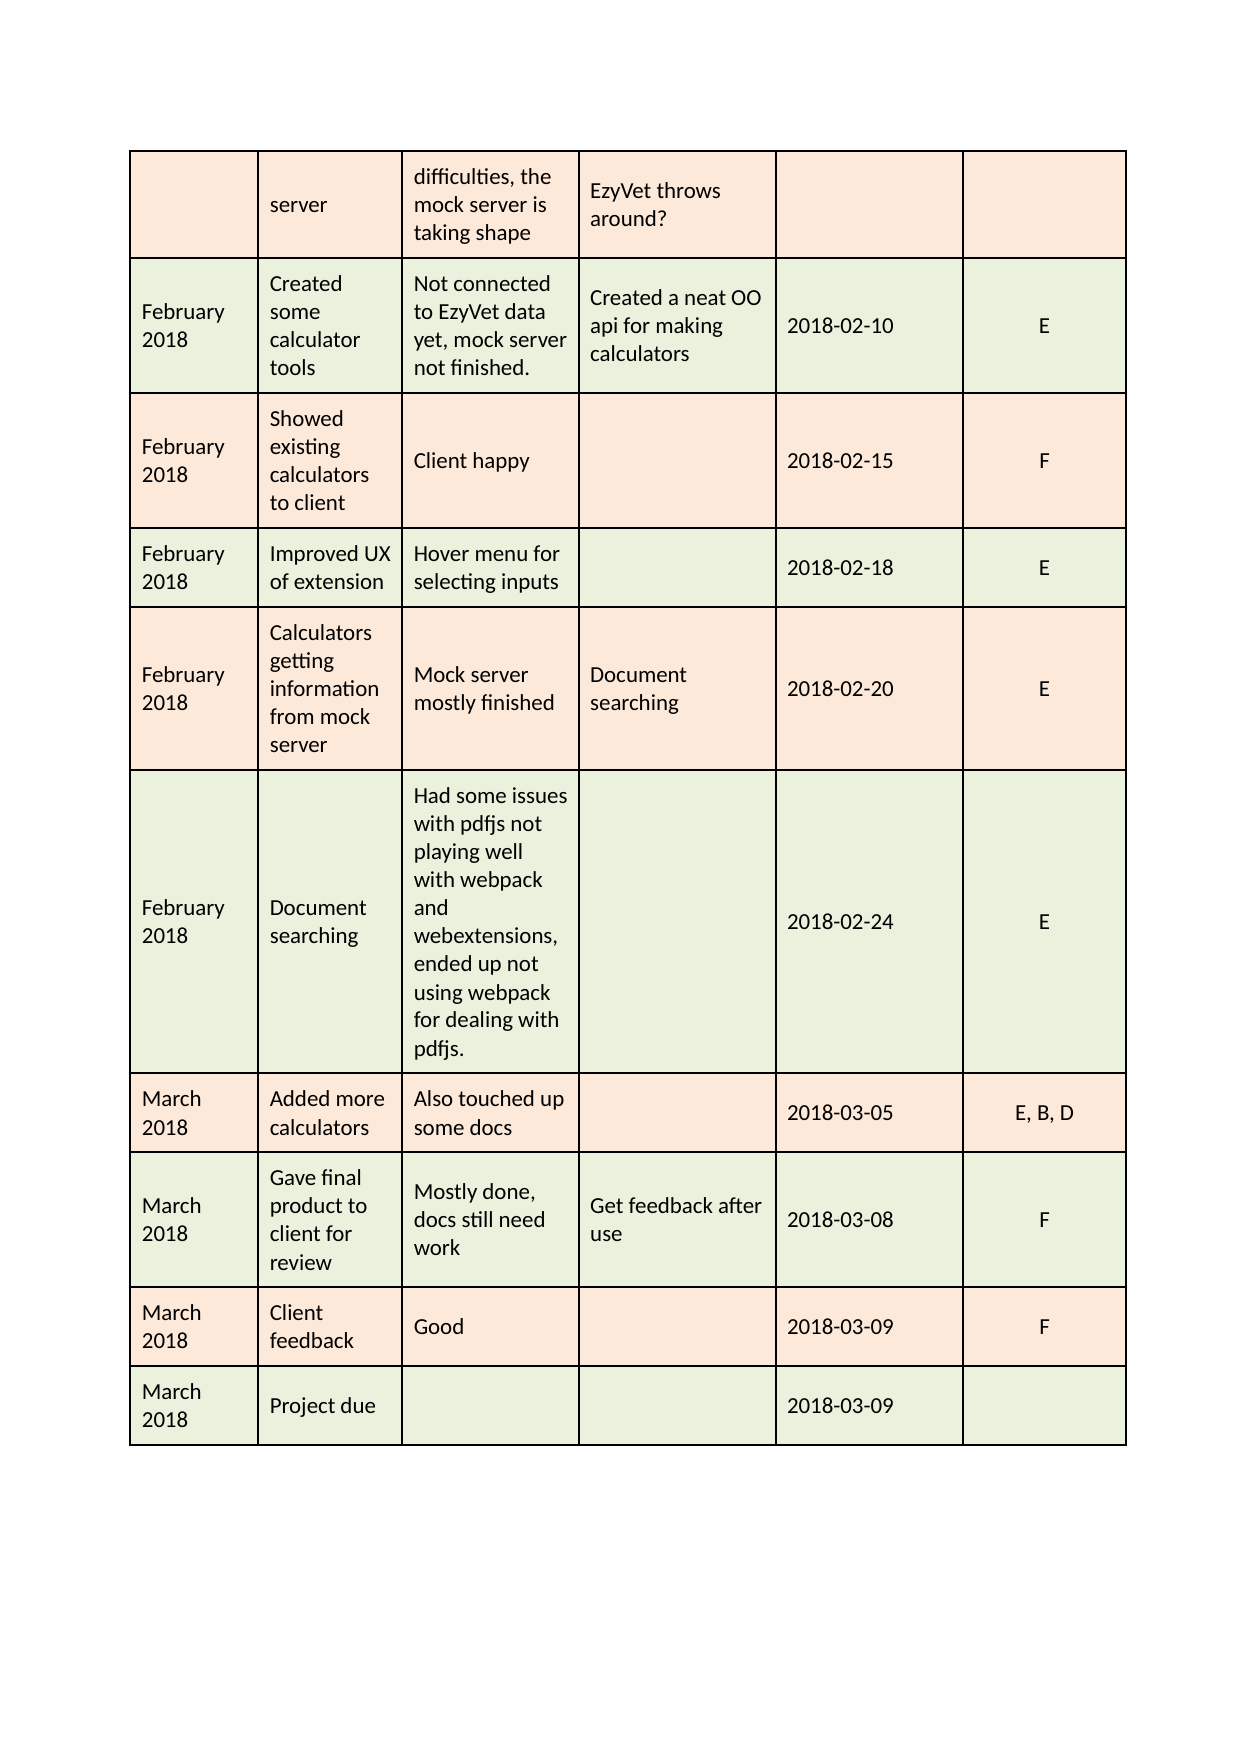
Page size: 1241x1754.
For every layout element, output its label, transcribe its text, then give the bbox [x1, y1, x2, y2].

table_cell EzyVet throws around? [580, 152, 775, 257]
table_cell difficulties, the mock server is taking shape [403, 152, 578, 257]
table_cell Client feedback [259, 1288, 401, 1365]
table_cell Client happy [403, 394, 578, 527]
table_cell Showed existing calculators to client [259, 394, 401, 527]
table_cell Mostly done, docs still need work [403, 1153, 578, 1286]
table_cell Also touched up some docs [403, 1074, 578, 1151]
table_cell server [259, 152, 401, 257]
table_cell February 2018 [131, 529, 257, 606]
table_cell Gave final product to client for review [259, 1153, 401, 1286]
table_cell March 2018 [131, 1153, 257, 1286]
table_cell F [964, 1153, 1125, 1286]
table_cell Had some issues with pdfjs not playing well with webpack and webextensions, ended up not using webpack for dealing with pdfjs. [403, 771, 578, 1072]
table_cell Mock server mostly finished [403, 608, 578, 769]
table_cell February 2018 [131, 394, 257, 527]
table_cell 2018-02-24 [777, 771, 962, 1072]
table_cell 2018-02-20 [777, 608, 962, 769]
table_cell 2018-03-09 [777, 1288, 962, 1365]
table_cell E [964, 529, 1125, 606]
table_cell [964, 152, 1125, 257]
table_cell [580, 771, 775, 1072]
table_cell [580, 529, 775, 606]
table_cell [580, 1288, 775, 1365]
table_cell 2018-02-10 [777, 259, 962, 392]
table_cell Project due [259, 1367, 401, 1444]
table_cell 2018-03-08 [777, 1153, 962, 1286]
table_cell [580, 1074, 775, 1151]
table_cell March 2018 [131, 1074, 257, 1151]
table_cell [403, 1367, 578, 1444]
table_cell Document searching [580, 608, 775, 769]
table_cell Hover menu for selecting inputs [403, 529, 578, 606]
table_cell February 2018 [131, 259, 257, 392]
table_cell Created some calculator tools [259, 259, 401, 392]
table_cell Improved UX of extension [259, 529, 401, 606]
table_cell 2018-03-05 [777, 1074, 962, 1151]
table_cell Good [403, 1288, 578, 1365]
table_cell March 2018 [131, 1367, 257, 1444]
table_cell [131, 152, 257, 257]
table_cell February 2018 [131, 771, 257, 1072]
table_cell [580, 394, 775, 527]
table_cell F [964, 1288, 1125, 1365]
table_cell E [964, 771, 1125, 1072]
table_cell Created a neat OO api for making calculators [580, 259, 775, 392]
table_cell [964, 1367, 1125, 1444]
table_cell March 2018 [131, 1288, 257, 1365]
table_cell [777, 152, 962, 257]
table_cell 2018-02-18 [777, 529, 962, 606]
table_cell E, B, D [964, 1074, 1125, 1151]
table_cell E [964, 608, 1125, 769]
table_cell 2018-02-15 [777, 394, 962, 527]
table_cell Not connected to EzyVet data yet, mock server not finished. [403, 259, 578, 392]
table_cell F [964, 394, 1125, 527]
table_cell [580, 1367, 775, 1444]
table_cell Calculators getting information from mock server [259, 608, 401, 769]
table_cell Document searching [259, 771, 401, 1072]
table_cell E [964, 259, 1125, 392]
table_cell Get feedback after use [580, 1153, 775, 1286]
table_cell February 2018 [131, 608, 257, 769]
table_cell 2018-03-09 [777, 1367, 962, 1444]
table_cell Added more calculators [259, 1074, 401, 1151]
